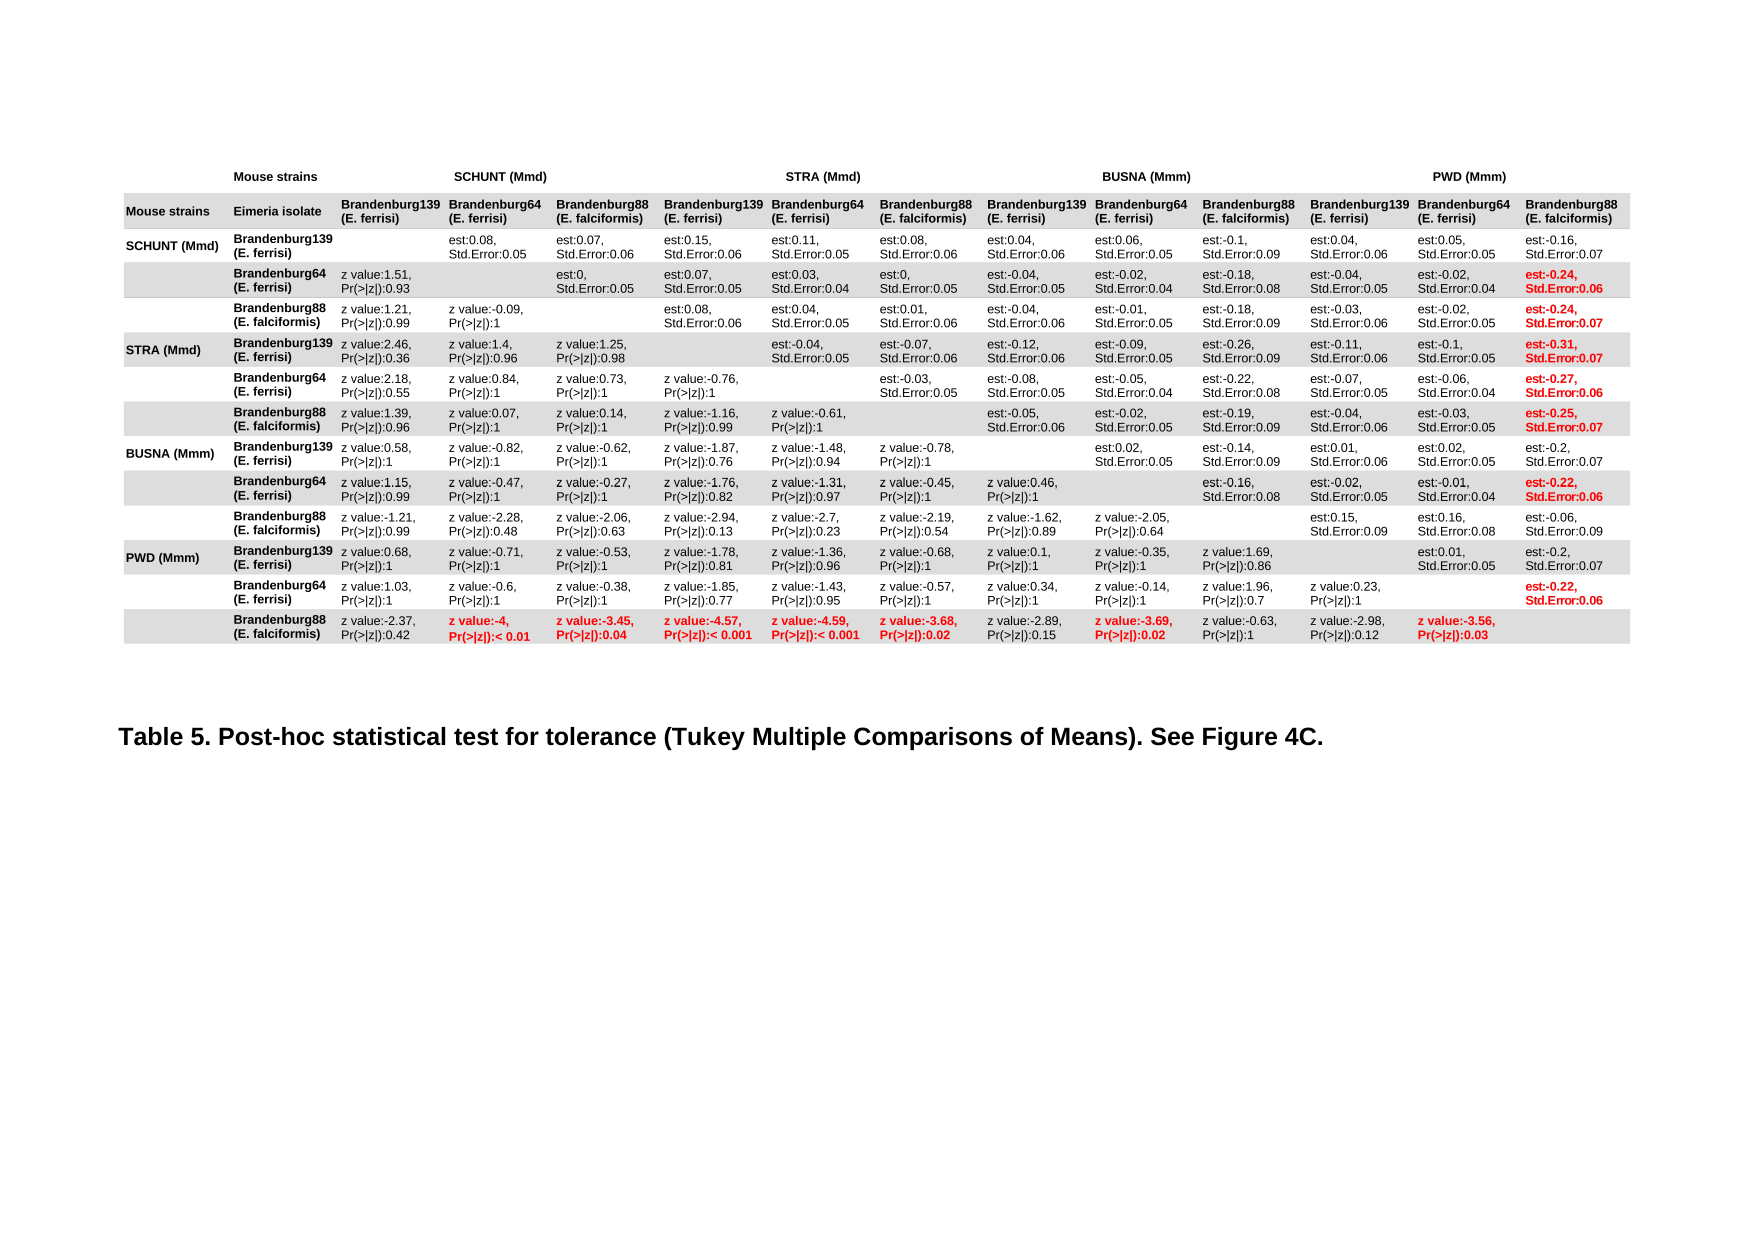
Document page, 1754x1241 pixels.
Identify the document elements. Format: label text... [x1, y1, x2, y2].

picture [123, 171, 1631, 644]
text Table 5. Post-hoc statistical test for tolerance (Tukey Multiple Comparisons of Means). See Figure 4C. [118, 722, 1636, 751]
